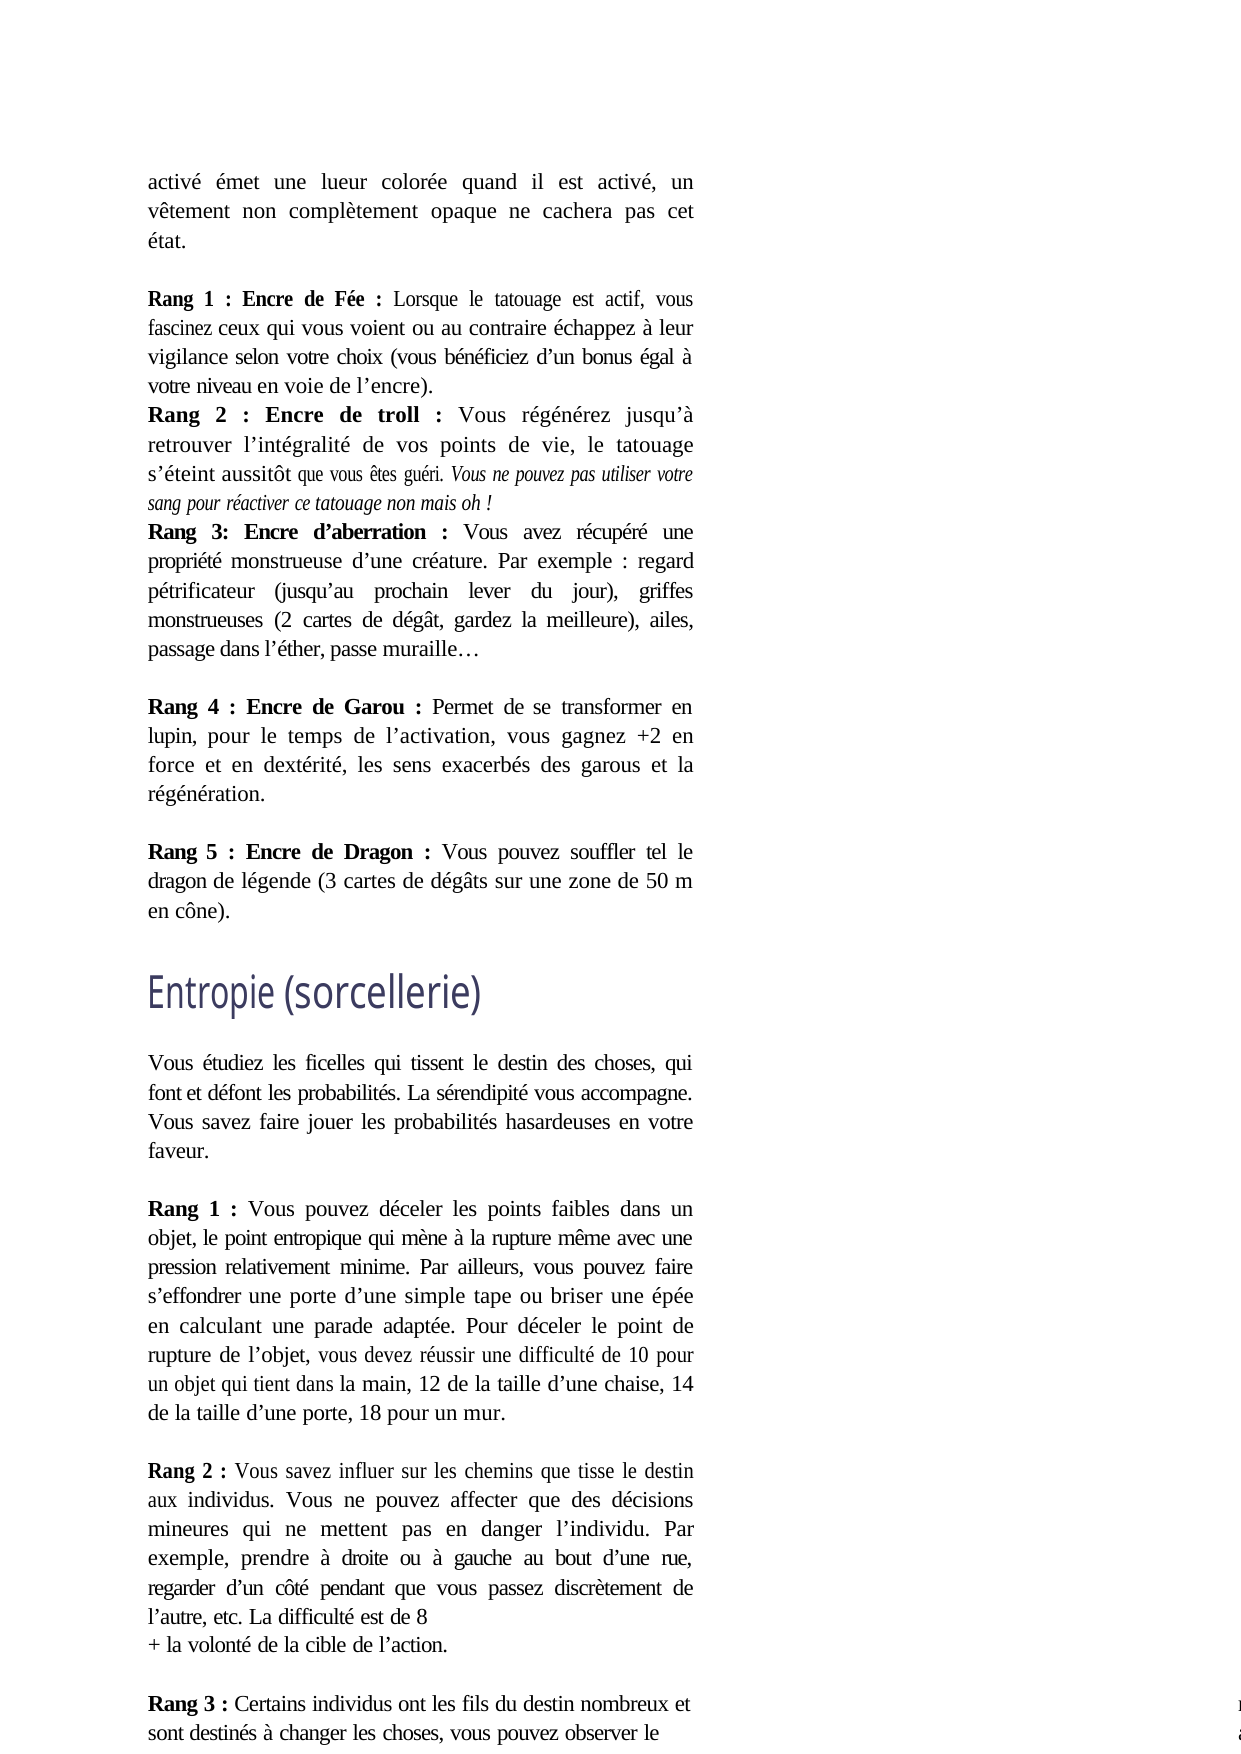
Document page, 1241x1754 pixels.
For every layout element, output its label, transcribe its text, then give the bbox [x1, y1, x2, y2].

text + la volonté de la cible de l’action. [148, 1632, 1240, 1658]
text Rang 1 : Encre de Fée : Lorsque le tatouage est actif, vous fascinez ceux qui vous voient ou au contraire échappez à leur vigilance selon votre choix (vous bénéficiez d’un bonus égal à votre niveau en voie de l’encre). [148, 285, 694, 399]
text Rang 4 : Encre de Garou : Permet de se transformer en lupin, pour le temps de l’activation, vous gagnez +2 en force et en dextérité, les sens exacerbés des garous et la régénération. [148, 693, 694, 807]
text activé émet une lueur colorée quand il est activé, un vêtement non complètement opaque ne cachera pas cet état. [148, 168, 694, 253]
text Rang 1 : Vous pouvez déceler les points faibles dans un objet, le point entropique qui mène à la rupture même avec une pression relativement minime. Par ailleurs, vous pouvez faire s’effondrer une porte d’une simple tape ou briser une épée en calculant une parade adaptée. Pour déceler le point de rupture de l’objet, vous devez réussir une difficulté de 10 pour un objet qui tient dans la main, 12 de la taille d’une chaise, 14 de la taille d’une porte, 18 pour un mur. [148, 1195, 694, 1426]
text Vous étudiez les ficelles qui tissent le destin des choses, qui font et défont les probabilités. La sérendipité vous accompagne. Vous savez faire jouer les probabilités hasardeuses en votre faveur. [148, 1049, 694, 1163]
subtitle Entropie (sorcellerie) [148, 960, 1240, 1022]
text Rang 3: Encre d’aberration : Vous avez récupéré une propriété monstrueuse d’une créature. Par exemple : regard pétrificateur (jusqu’au prochain lever du jour), griffes monstrueuses (2 cartes de dégât, gardez la meilleure), ailes, passage dans l’éther, passe muraille… [148, 518, 694, 661]
text Rang 2 : Vous savez influer sur les chemins que tisse le destin aux individus. Vous ne pouvez affecter que des décisions mineures qui ne mettent pas en danger l’individu. Par exemple, prendre à droite ou à gauche au bout d’une rue, regarder d’un côté pendant que vous passez discrètement de l’autre, etc. La difficulté est de 8 [148, 1457, 694, 1629]
text Rang 5 : Encre de Dragon : Vous pouvez souffler tel le dragon de légende (3 cartes de dégâts sur une zone de 50 m en cône). [148, 838, 694, 923]
text Rang 3 : Certains individus ont les fils du destin nombreux et sont destinés à changer les choses, vous pouvez observer le maillage [148, 1690, 697, 1745]
text Rang 2 : Encre de troll : Vous régénérez jusqu’à retrouver l’intégralité de vos points de vie, le tatouage s’éteint aussitôt que vous êtes guéri. Vous ne pouvez pas utiliser votre sang pour réactiver ce tatouage non mais oh ! [148, 402, 694, 515]
